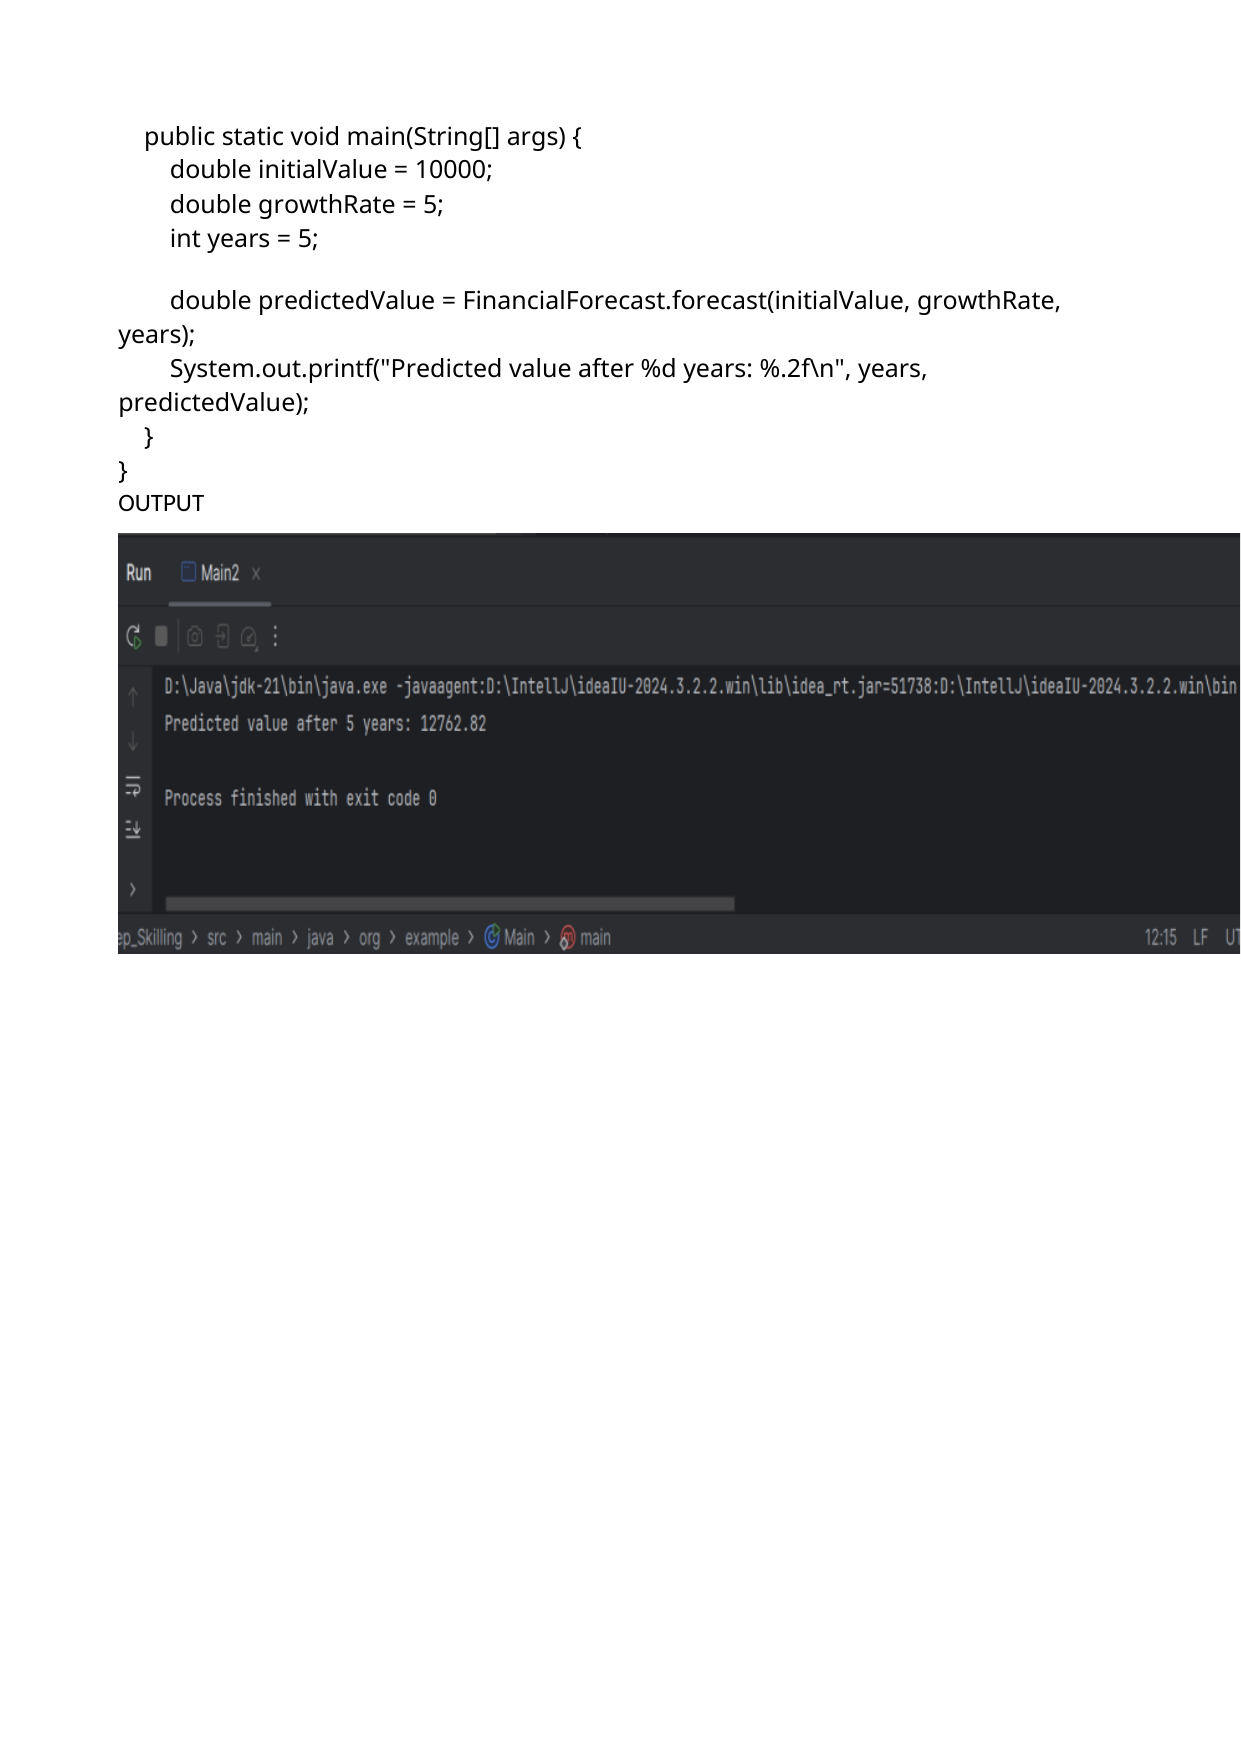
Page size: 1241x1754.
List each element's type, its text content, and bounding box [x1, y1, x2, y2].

text OUTPUT [118, 487, 1122, 517]
text } [118, 419, 1122, 453]
text double growthRate = 5; [118, 186, 1122, 220]
text double initialValue = 10000; [118, 152, 1122, 186]
text double predictedValue = FinancialForecast.forecast(initialValue, growthRate, years); [118, 282, 1122, 351]
text System.out.printf("Predicted value after %d years: %.2f\n", years, predictedValue); [118, 351, 1122, 419]
text } [118, 453, 1122, 487]
text public static void main(String[] args) { [118, 118, 1122, 152]
text int years = 5; [118, 220, 1122, 254]
